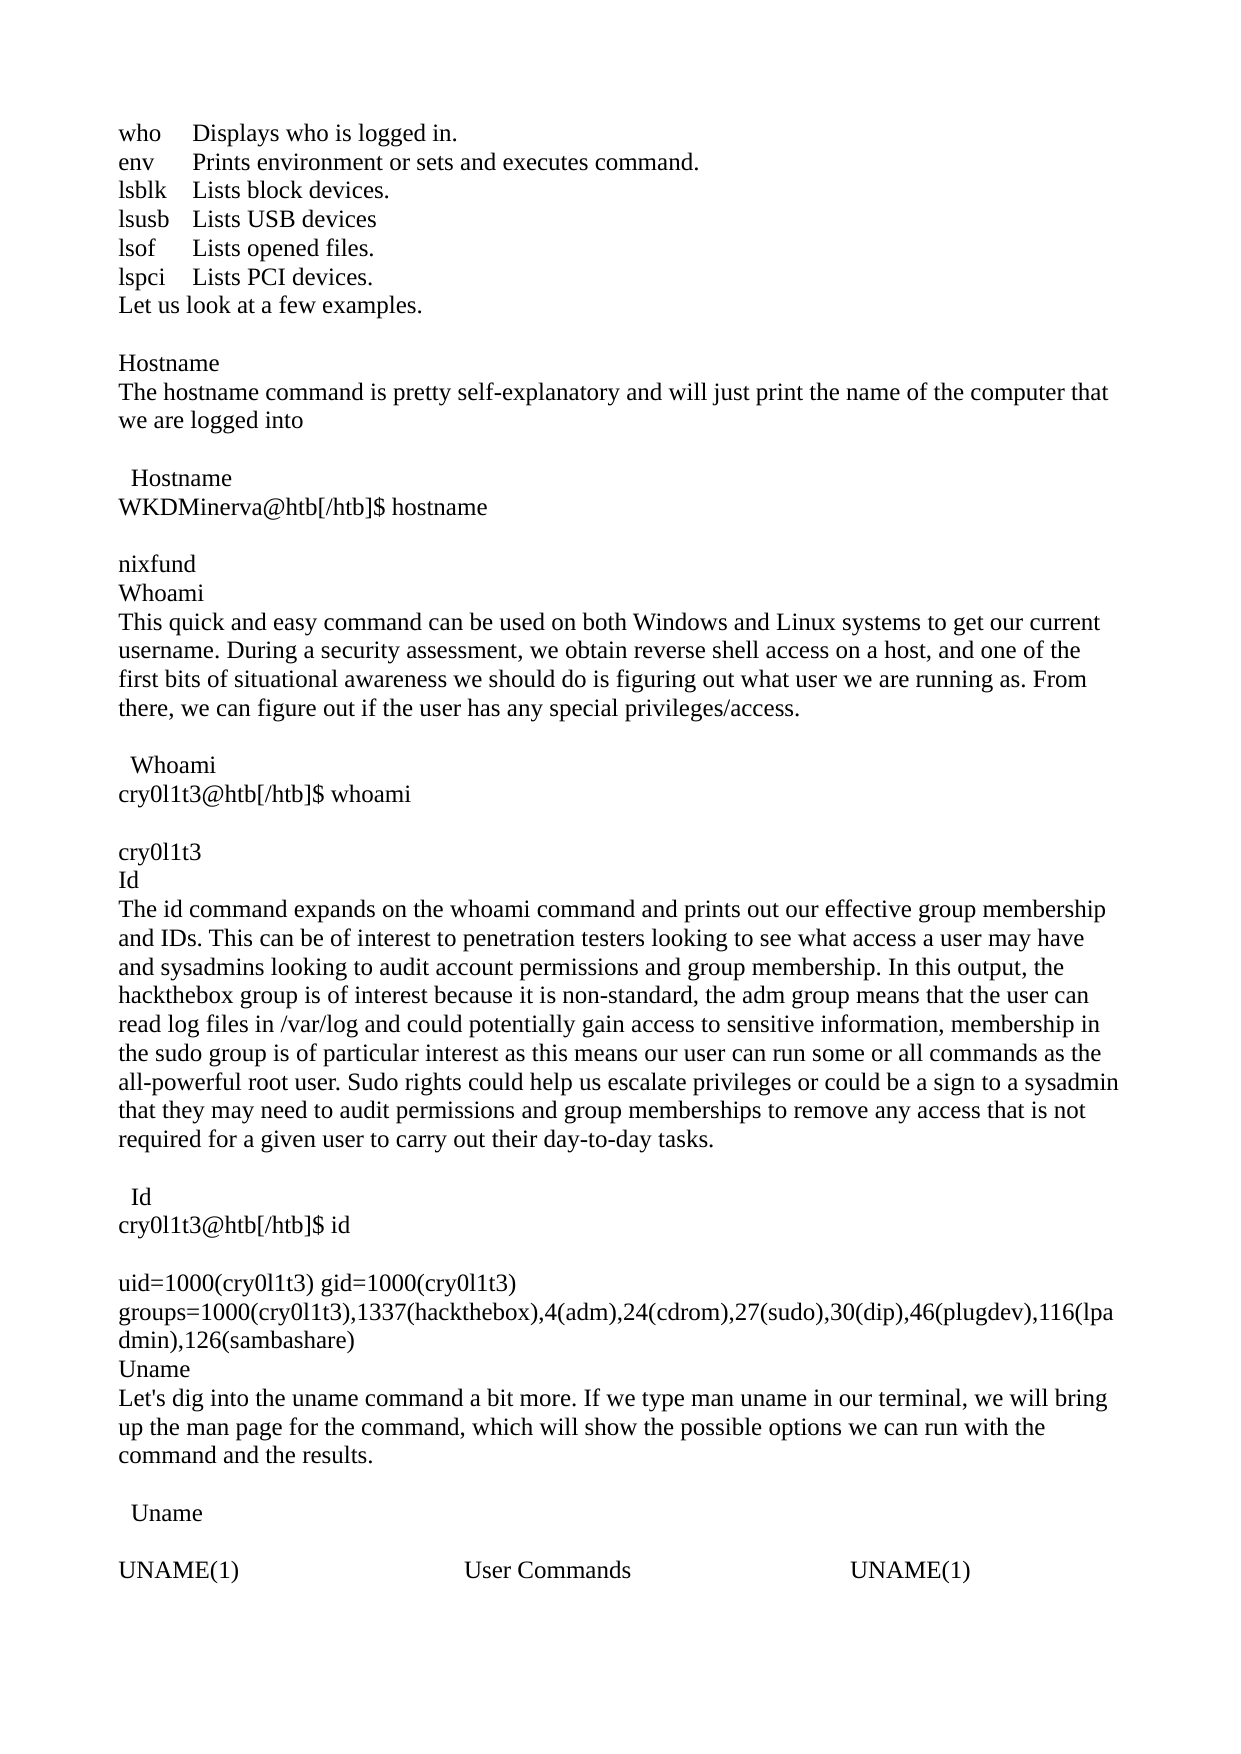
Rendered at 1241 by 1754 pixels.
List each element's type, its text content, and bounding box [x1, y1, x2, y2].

text Uname [118, 1498, 1122, 1527]
text Whoami [118, 751, 1122, 779]
text env Prints environment or sets and executes command. [118, 147, 1122, 176]
text The hostname command is pretty self-explanatory and will just print the name of the computer that we are logged into [118, 377, 1122, 434]
text Let us look at a few examples. [118, 291, 1122, 319]
text cry0l1t3@htb[/htb]$ whoami [118, 779, 1122, 808]
text cry0l1t3@htb[/htb]$ id [118, 1211, 1122, 1239]
text This quick and easy command can be used on both Windows and Linux systems to get our current username. During a security assessment, we obtain reverse shell access on a host, and one of the first bits of situational awareness we should do is figuring out what user we are running as. From there, we can figure out if the user has any special privileges/access. [118, 607, 1122, 722]
text uid=1000(cry0l1t3) gid=1000(cry0l1t3) groups=1000(cry0l1t3),1337(hackthebox),4(adm),24(cdrom),27(sudo),30(dip),46(plugdev),116(lpadmin),126(sambashare) [118, 1268, 1122, 1354]
text lsblk Lists block devices. [118, 176, 1122, 204]
text UNAME(1) User Commands UNAME(1) [118, 1556, 1122, 1584]
text Let's dig into the uname command a bit more. If we type man uname in our terminal, we will bring up the man page for the command, which will show the possible options we can run with the command and the results. [118, 1383, 1122, 1469]
text Id [118, 866, 1122, 894]
text lspci Lists PCI devices. [118, 262, 1122, 291]
text Hostname [118, 463, 1122, 492]
text nixfund [118, 549, 1122, 578]
text cry0l1t3 [118, 837, 1122, 866]
text WKDMinerva@htb[/htb]$ hostname [118, 492, 1122, 521]
text lsusb Lists USB devices [118, 204, 1122, 233]
text Uname [118, 1354, 1122, 1383]
text lsof Lists opened files. [118, 233, 1122, 262]
text The id command expands on the whoami command and prints out our effective group membership and IDs. This can be of interest to penetration testers looking to see what access a user may have and sysadmins looking to audit account permissions and group membership. In this output, the hackthebox group is of interest because it is non-standard, the adm group means that the user can read log files in /var/log and could potentially gain access to sensitive information, membership in the sudo group is of particular interest as this means our user can run some or all commands as the all-powerful root user. Sudo rights could help us escalate privileges or could be a sign to a sysadmin that they may need to audit permissions and group memberships to remove any access that is not required for a given user to carry out their day-to-day tasks. [118, 894, 1122, 1153]
text Hostname [118, 348, 1122, 377]
text Id [118, 1182, 1122, 1211]
text Whoami [118, 578, 1122, 607]
text who Displays who is logged in. [118, 118, 1122, 147]
